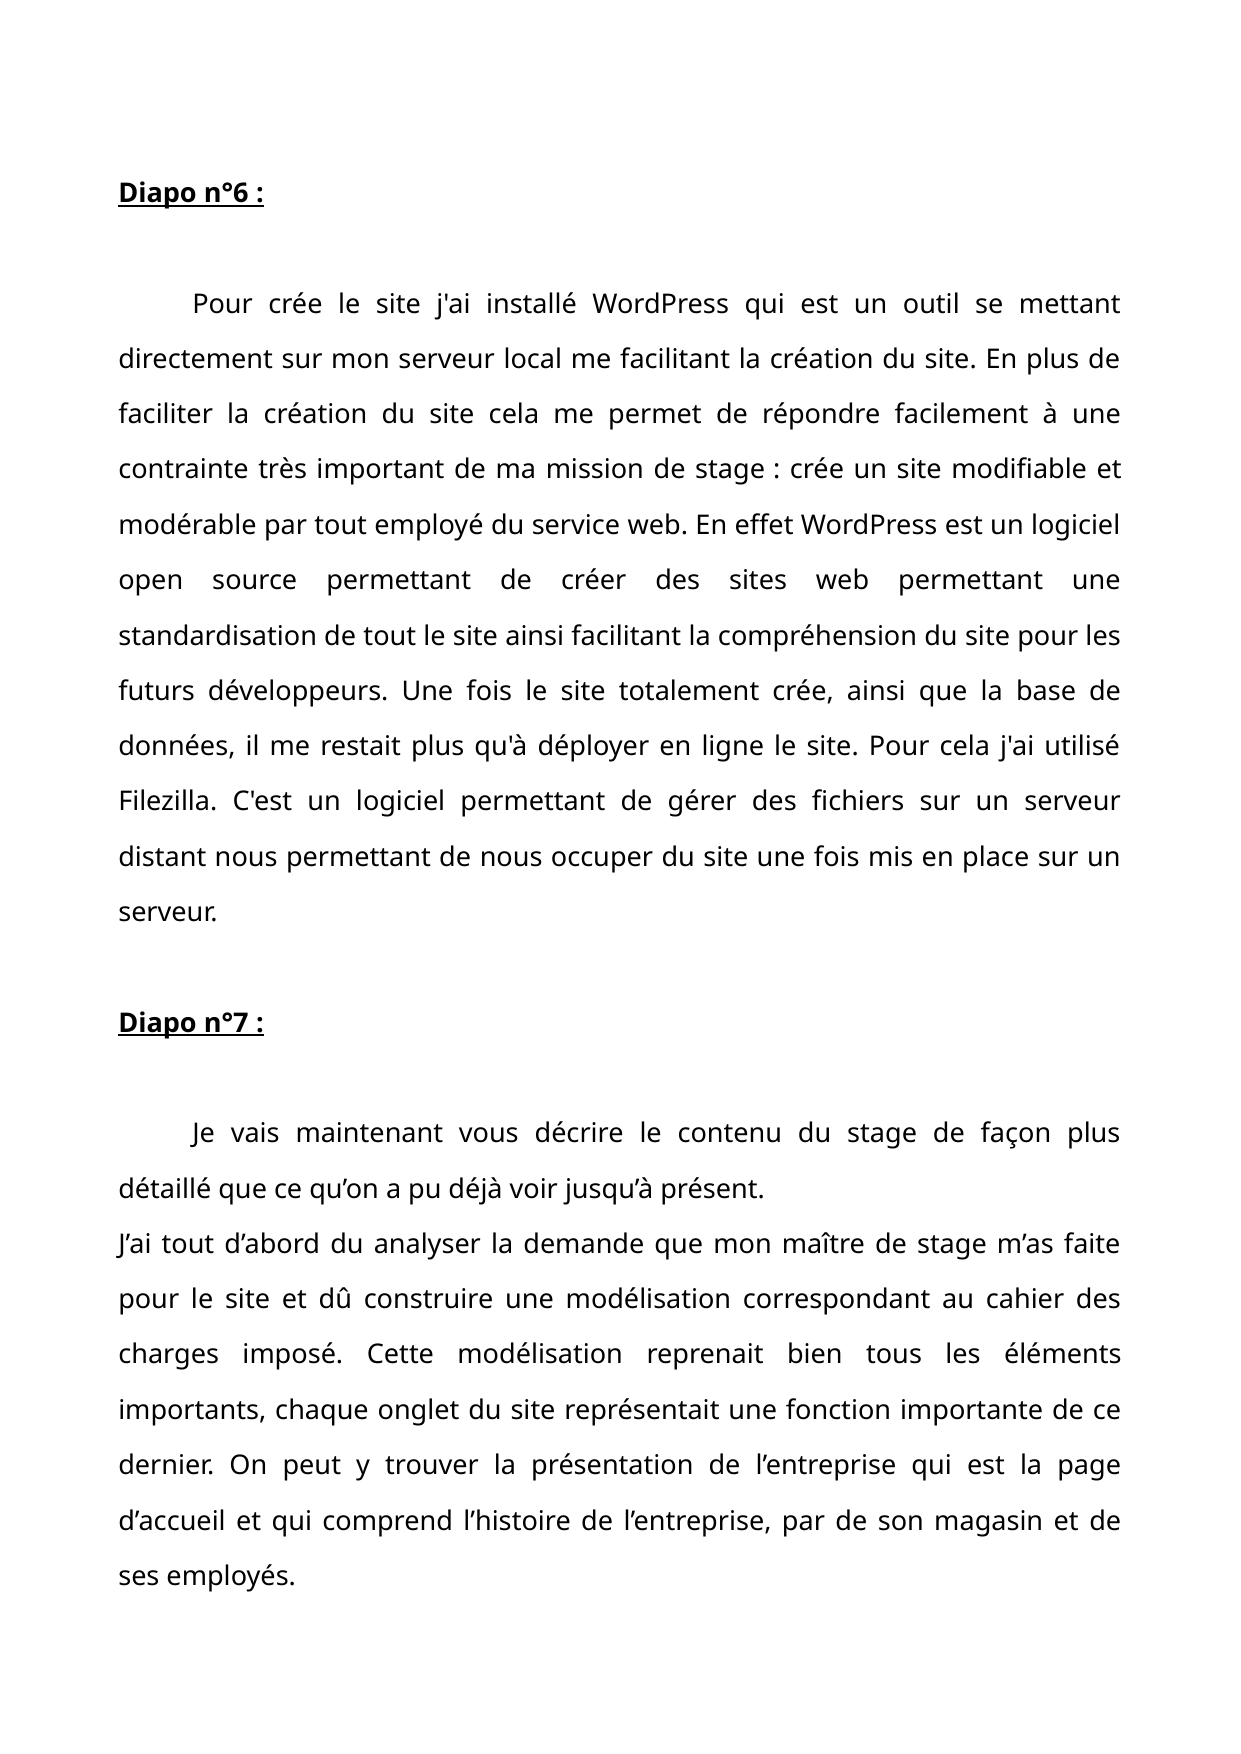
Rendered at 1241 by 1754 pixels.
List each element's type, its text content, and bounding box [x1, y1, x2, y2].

text Diapo n°7 : [118, 1003, 1122, 1040]
text Pour crée le site j'ai installé WordPress qui est un outil se mettant directement sur mon serveur local me facilitant la création du site. En plus de faciliter la création du site cela me permet de répondre facilement à une contrainte très important de ma mission de stage : crée un site modifiable et modérable par tout employé du service web. En effet WordPress est un logiciel open source permettant de créer des sites web permettant une standardisation de tout le site ainsi facilitant la compréhension du site pour les futurs développeurs. Une fois le site totalement crée, ainsi que la base de données, il me restait plus qu'à déployer en ligne le site. Pour cela j'ai utilisé Filezilla. C'est un logiciel permettant de gérer des fichiers sur un serveur distant nous permettant de nous occuper du site une fois mis en place sur un serveur. [118, 284, 1122, 929]
text Diapo n°6 : [118, 173, 1122, 210]
text Je vais maintenant vous décrire le contenu du stage de façon plus détaillé que ce qu’on a pu déjà voir jusqu’à présent. [118, 1114, 1122, 1206]
text J’ai tout d’abord du analyser la demande que mon maître de stage m’as faite pour le site et dû construire une modélisation correspondant au cahier des charges imposé. Cette modélisation reprenait bien tous les éléments importants, chaque onglet du site représentait une fonction importante de ce dernier. On peut y trouver la présentation de l’entreprise qui est la page d’accueil et qui comprend l’histoire de l’entreprise, par de son magasin et de ses employés. [118, 1224, 1122, 1593]
